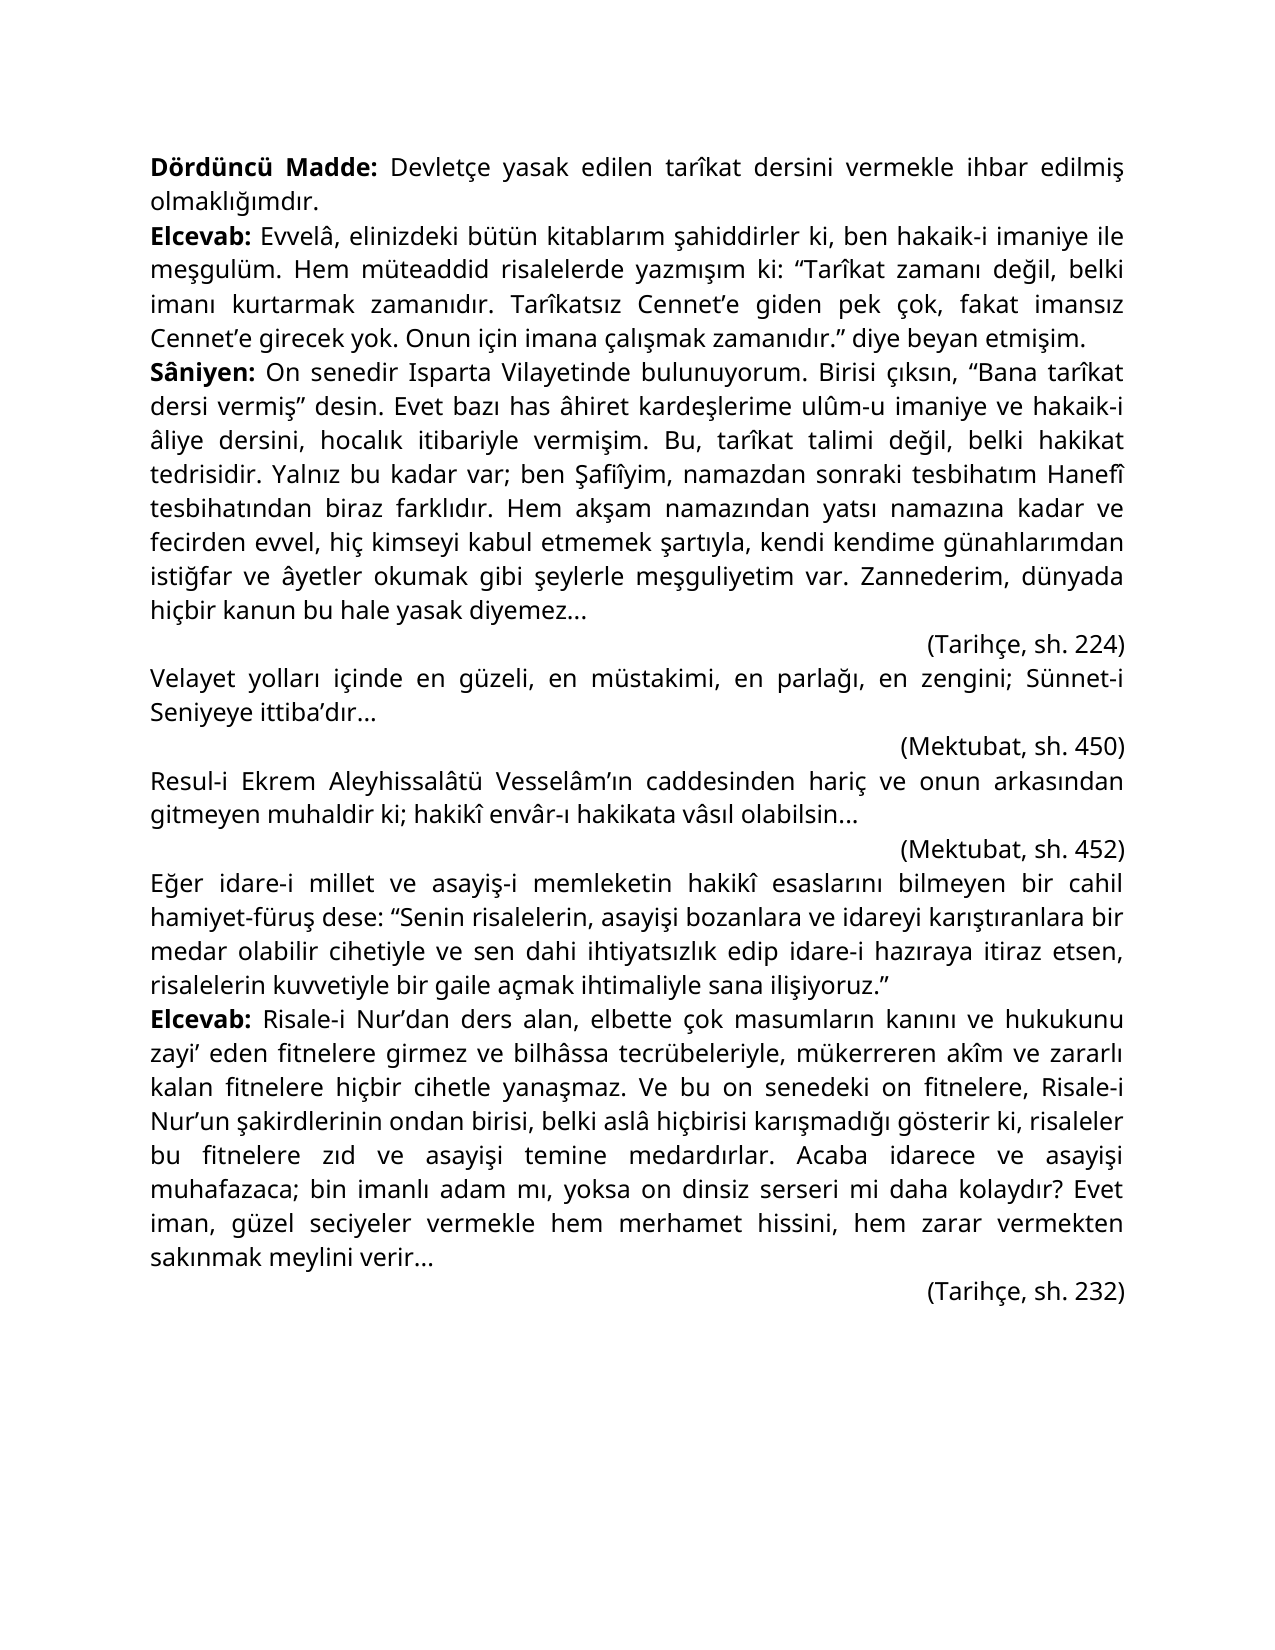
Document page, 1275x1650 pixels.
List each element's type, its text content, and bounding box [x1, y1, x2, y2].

text Elcevab: Evvelâ, elinizdeki bütün kitablarım şahiddirler ki, ben hakaik-i imaniye ile meşgulüm. Hem müteaddid risalelerde yazmışım ki: “Tarîkat zamanı değil, belki imanı kurtarmak zamanıdır. Tarîkatsız Cennet’e giden pek çok, fakat imansız Cennet’e girecek yok. Onun için imana çalışmak zamanıdır.” diye beyan etmişim. [150, 218, 1125, 354]
text Elcevab: Risale-i Nur’dan ders alan, elbette çok masumların kanını ve hukukunu zayi’ eden fitnelere girmez ve bilhâssa tecrübeleriyle, mükerreren akîm ve zararlı kalan fitnelere hiçbir cihetle yanaşmaz. Ve bu on senedeki on fitnelere, Risale-i Nur’un şakirdlerinin ondan birisi, belki aslâ hiçbirisi karışmadığı gösterir ki, risaleler bu fitnelere zıd ve asayişi temine medardırlar. Acaba idarece ve asayişi muhafazaca; bin imanlı adam mı, yoksa on dinsiz serseri mi daha kolaydır? Evet iman, güzel seciyeler vermekle hem merhamet hissini, hem zarar vermekten sakınmak meylini verir... [150, 1002, 1125, 1274]
text (Tarihçe, sh. 232) [150, 1274, 1125, 1308]
text (Mektubat, sh. 452) [150, 831, 1125, 865]
text Resul-i Ekrem Aleyhissalâtü Vesselâm’ın caddesinden hariç ve onun arkasından gitmeyen muhaldir ki; hakikî envâr-ı hakikata vâsıl olabilsin... [150, 763, 1125, 831]
text Eğer idare-i millet ve asayiş-i memleketin hakikî esaslarını bilmeyen bir cahil hamiyet-füruş dese: “Senin risalelerin, asayişi bozanlara ve idareyi karıştıranlara bir medar olabilir cihetiyle ve sen dahi ihtiyatsızlık edip idare-i hazıraya itiraz etsen, risalelerin kuvvetiyle bir gaile açmak ihtimaliyle sana ilişiyoruz.” [150, 865, 1125, 1002]
text Dördüncü Madde: Devletçe yasak edilen tarîkat dersini vermekle ihbar edilmiş olmaklığımdır. [150, 150, 1125, 218]
text (Mektubat, sh. 450) [150, 729, 1125, 763]
text Velayet yolları içinde en güzeli, en müstakimi, en parlağı, en zengini; Sünnet-i Seniyeye ittiba’dır... [150, 661, 1125, 729]
text (Tarihçe, sh. 224) [150, 627, 1125, 661]
text Sâniyen: On senedir Isparta Vilayetinde bulunuyorum. Birisi çıksın, “Bana tarîkat dersi vermiş” desin. Evet bazı has âhiret kardeşlerime ulûm-u imaniye ve hakaik-i âliye dersini, hocalık itibariyle vermişim. Bu, tarîkat talimi değil, belki hakikat tedrisidir. Yalnız bu kadar var; ben Şafiîyim, namazdan sonraki tesbihatım Hanefî tesbihatından biraz farklıdır. Hem akşam namazından yatsı namazına kadar ve fecirden evvel, hiç kimseyi kabul etmemek şartıyla, kendi kendime günahlarımdan istiğfar ve âyetler okumak gibi şeylerle meşguliyetim var. Zannederim, dünyada hiçbir kanun bu hale yasak diyemez... [150, 354, 1125, 627]
